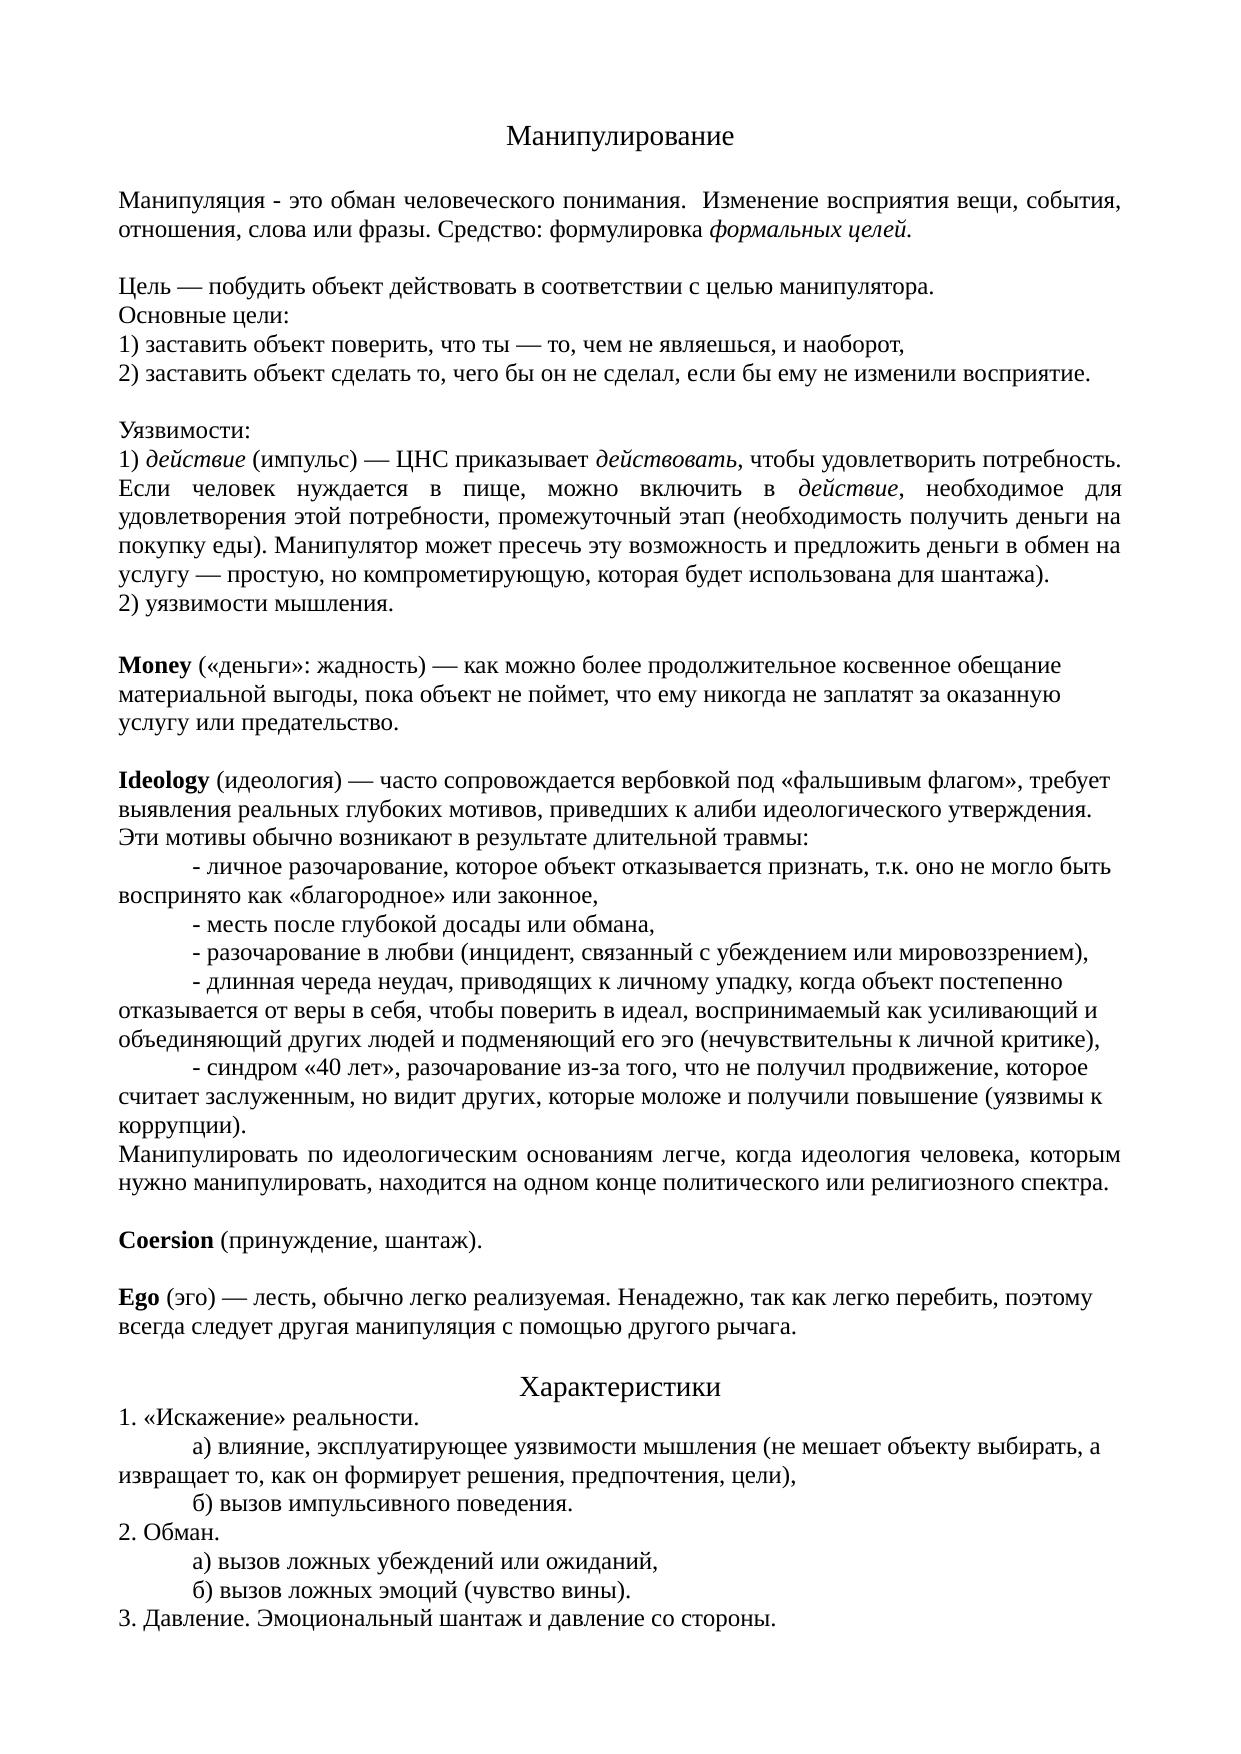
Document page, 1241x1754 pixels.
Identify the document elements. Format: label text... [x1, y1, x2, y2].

text Уязвимости: [118, 415, 1122, 444]
text Манипулирование [118, 118, 1122, 152]
text Money («деньги»: жадность) — как можно более продолжительное косвенное обещание материальной выгоды, пока объект не поймет, что ему никогда не заплатят за оказанную услугу или предательство. [118, 650, 1122, 736]
text Цель — побудить объект действовать в соответствии с целью манипулятора. [118, 271, 1122, 300]
text 1) действие (импульс) — ЦНС приказывает действовать, чтобы удовлетворить потребность. Если человек нуждается в пище, можно включить в действие, необходимое для удовлетворения этой потребности, промежуточный этап (необходимость получить деньги на покупку еды). Манипулятор может пресечь эту возможность и предложить деньги в обмен на услугу — простую, но компрометирующую, которая будет использована для шантажа). [118, 444, 1122, 588]
text - разочарование в любви (инцидент, связанный с убеждением или мировоззрением), - длинная череда неудач, приводящих к личному упадку, когда объект постепенно отказывается от веры в себя, чтобы поверить в идеал, воспринимаемый как усиливающий и объединяющий других людей и подменяющий его эго (нечувствительны к личной критике), [118, 937, 1122, 1052]
text 2. Обман. [118, 1517, 1122, 1546]
text - личное разочарование, которое объект отказывается признать, т.к. оно не могло быть воспринято как «благородное» или законное, [118, 851, 1122, 909]
text 1. «Искажение» реальности. [118, 1402, 1122, 1431]
text Манипулировать по идеологическим основаниям легче, когда идеология человека, которым нужно манипулировать, находится на одном конце политического или религиозного спектра. [118, 1139, 1122, 1196]
text 2) заставить объект сделать то, чего бы он не сделал, если бы ему не изменили восприятие. [118, 358, 1122, 386]
text Ego (эго) — лесть, обычно легко реализуемая. Ненадежно, так как легко перебить, поэтому всегда следует другая манипуляция с помощью другого рычага. [118, 1282, 1122, 1340]
text Манипуляция - это обман человеческого понимания. Изменение восприятия вещи, события, отношения, слова или фразы. Средство: формулировка формальных целей. [118, 185, 1122, 243]
text 2) уязвимости мышления. [118, 588, 1122, 616]
text 1) заставить объект поверить, что ты — то, чем не являешься, и наоборот, [118, 329, 1122, 358]
text 3. Давление. Эмоциональный шантаж и давление со стороны. [118, 1603, 1122, 1632]
text а) вызов ложных убеждений или ожиданий, [118, 1546, 1122, 1575]
text а) влияние, эксплуатирующее уязвимости мышления (не мешает объекту выбирать, а извращает то, как он формирует решения, предпочтения, цели), [118, 1431, 1122, 1488]
text - синдром «40 лет», разочарование из-за того, что не получил продвижение, которое считает заслуженным, но видит других, которые моложе и получили повышение (уязвимы к коррупции). [118, 1052, 1122, 1139]
text Ideology (идеология) — часто сопровождается вербовкой под «фальшивым флагом», требует выявления реальных глубоких мотивов, приведших к алиби идеологического утверждения. Эти мотивы обычно возникают в результате длительной травмы: [118, 765, 1122, 851]
text Характеристики [118, 1369, 1122, 1402]
text б) вызов ложных эмоций (чувство вины). [118, 1575, 1122, 1603]
text б) вызов импульсивного поведения. [118, 1488, 1122, 1517]
text - месть после глубокой досады или обмана, [118, 909, 1122, 937]
text Coersion (принуждение, шантаж). [118, 1225, 1122, 1254]
text Основные цели: [118, 300, 1122, 329]
